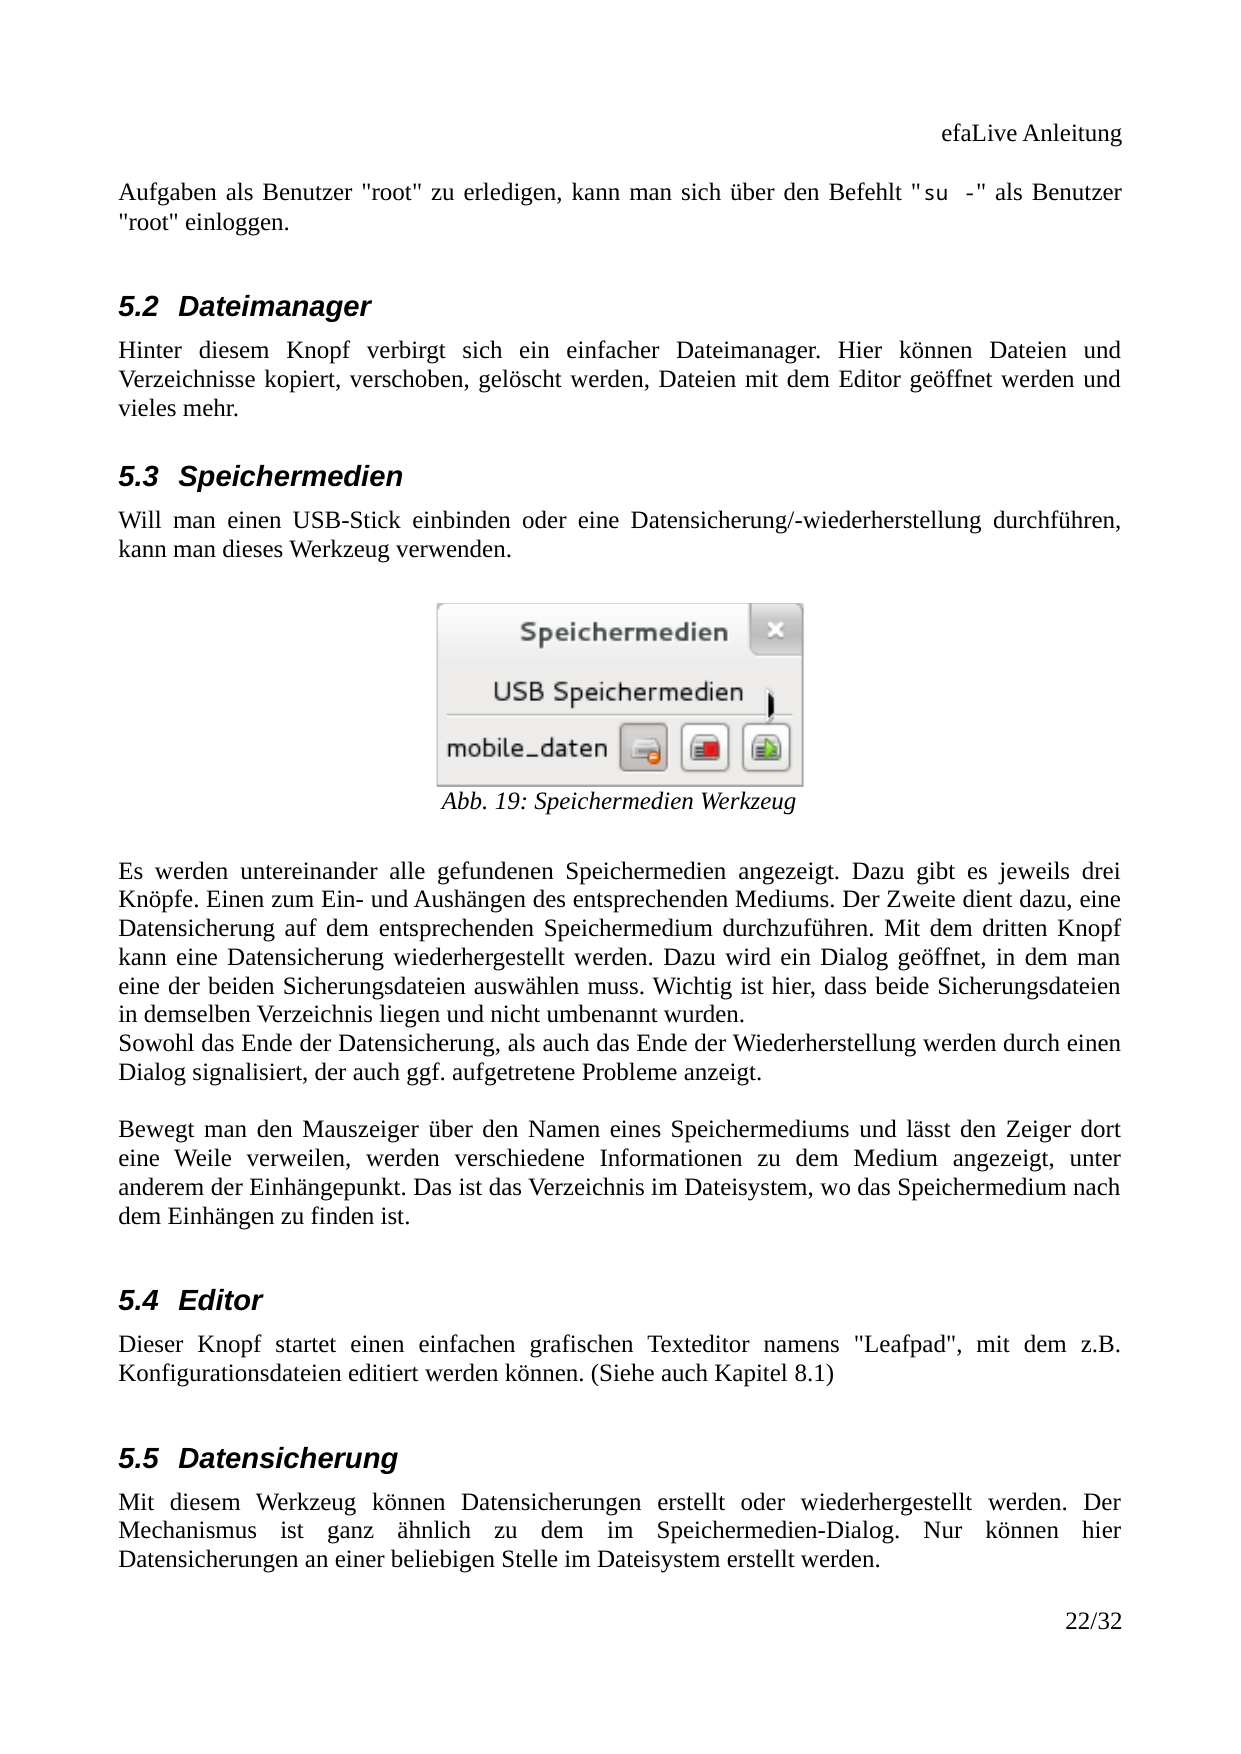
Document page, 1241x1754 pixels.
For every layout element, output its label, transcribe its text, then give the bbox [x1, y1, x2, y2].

subtitle Dateimanager [118, 289, 1122, 323]
subtitle Datensicherung [118, 1441, 1122, 1474]
text Hinter diesem Knopf verbirgt sich ein einfacher Dateimanager. Hier können Dateien und Verzeichnisse kopiert, verschoben, gelöscht werden, Dateien mit dem Editor geöffnet werden und vieles mehr. [118, 335, 1122, 421]
text Es werden untereinander alle gefundenen Speichermedien angezeigt. Dazu gibt es jeweils drei Knöpfe. Einen zum Ein- und Aushängen des entsprechenden Mediums. Der Zweite dient dazu, eine Datensicherung auf dem entsprechenden Speichermedium durchzuführen. Mit dem dritten Knopf kann eine Datensicherung wiederhergestellt werden. Dazu wird ein Dialog geöffnet, in dem man eine der beiden Sicherungsdateien auswählen muss. Wichtig ist hier, dass beide Sicherungsdateien in demselben Verzeichnis liegen und nicht umbenannt wurden. [118, 856, 1122, 1028]
text Abb. 19: Speichermedien Werkzeug [373, 616, 867, 815]
text Aufgaben als Benutzer "root" zu erledigen, kann man sich über den Befehlt "su -" als Benutzer "root" einloggen. [118, 177, 1122, 235]
text Will man einen USB-Stick einbinden oder eine Datensicherung/-wiederherstellung durchführen, kann man dieses Werkzeug verwenden. [118, 505, 1122, 562]
subtitle Editor [118, 1283, 1122, 1317]
picture [436, 603, 804, 787]
text Dieser Knopf startet einen einfachen grafischen Texteditor namens "Leafpad", mit dem z.B. Konfigurationsdateien editiert werden können. (Siehe auch Kapitel 8.1) [118, 1329, 1122, 1387]
text Mit diesem Werkzeug können Datensicherungen erstellt oder wiederhergestellt werden. Der Mechanismus ist ganz ähnlich zu dem im Speichermedien-Dialog. Nur können hier Datensicherungen an einer beliebigen Stelle im Dateisystem erstellt werden. [118, 1487, 1122, 1573]
text Sowohl das Ende der Datensicherung, als auch das Ende der Wiederherstellung werden durch einen Dialog signalisiert, der auch ggf. aufgetretene Probleme anzeigt. [118, 1028, 1122, 1086]
subtitle Speichermedien [118, 459, 1122, 492]
text Bewegt man den Mauszeiger über den Namen eines Speichermediums und lässt den Zeiger dort eine Weile verweilen, werden verschiedene Informationen zu dem Medium angezeigt, unter anderem der Einhängepunkt. Das ist das Verzeichnis im Dateisystem, wo das Speichermedium nach dem Einhängen zu finden ist. [118, 1114, 1122, 1229]
